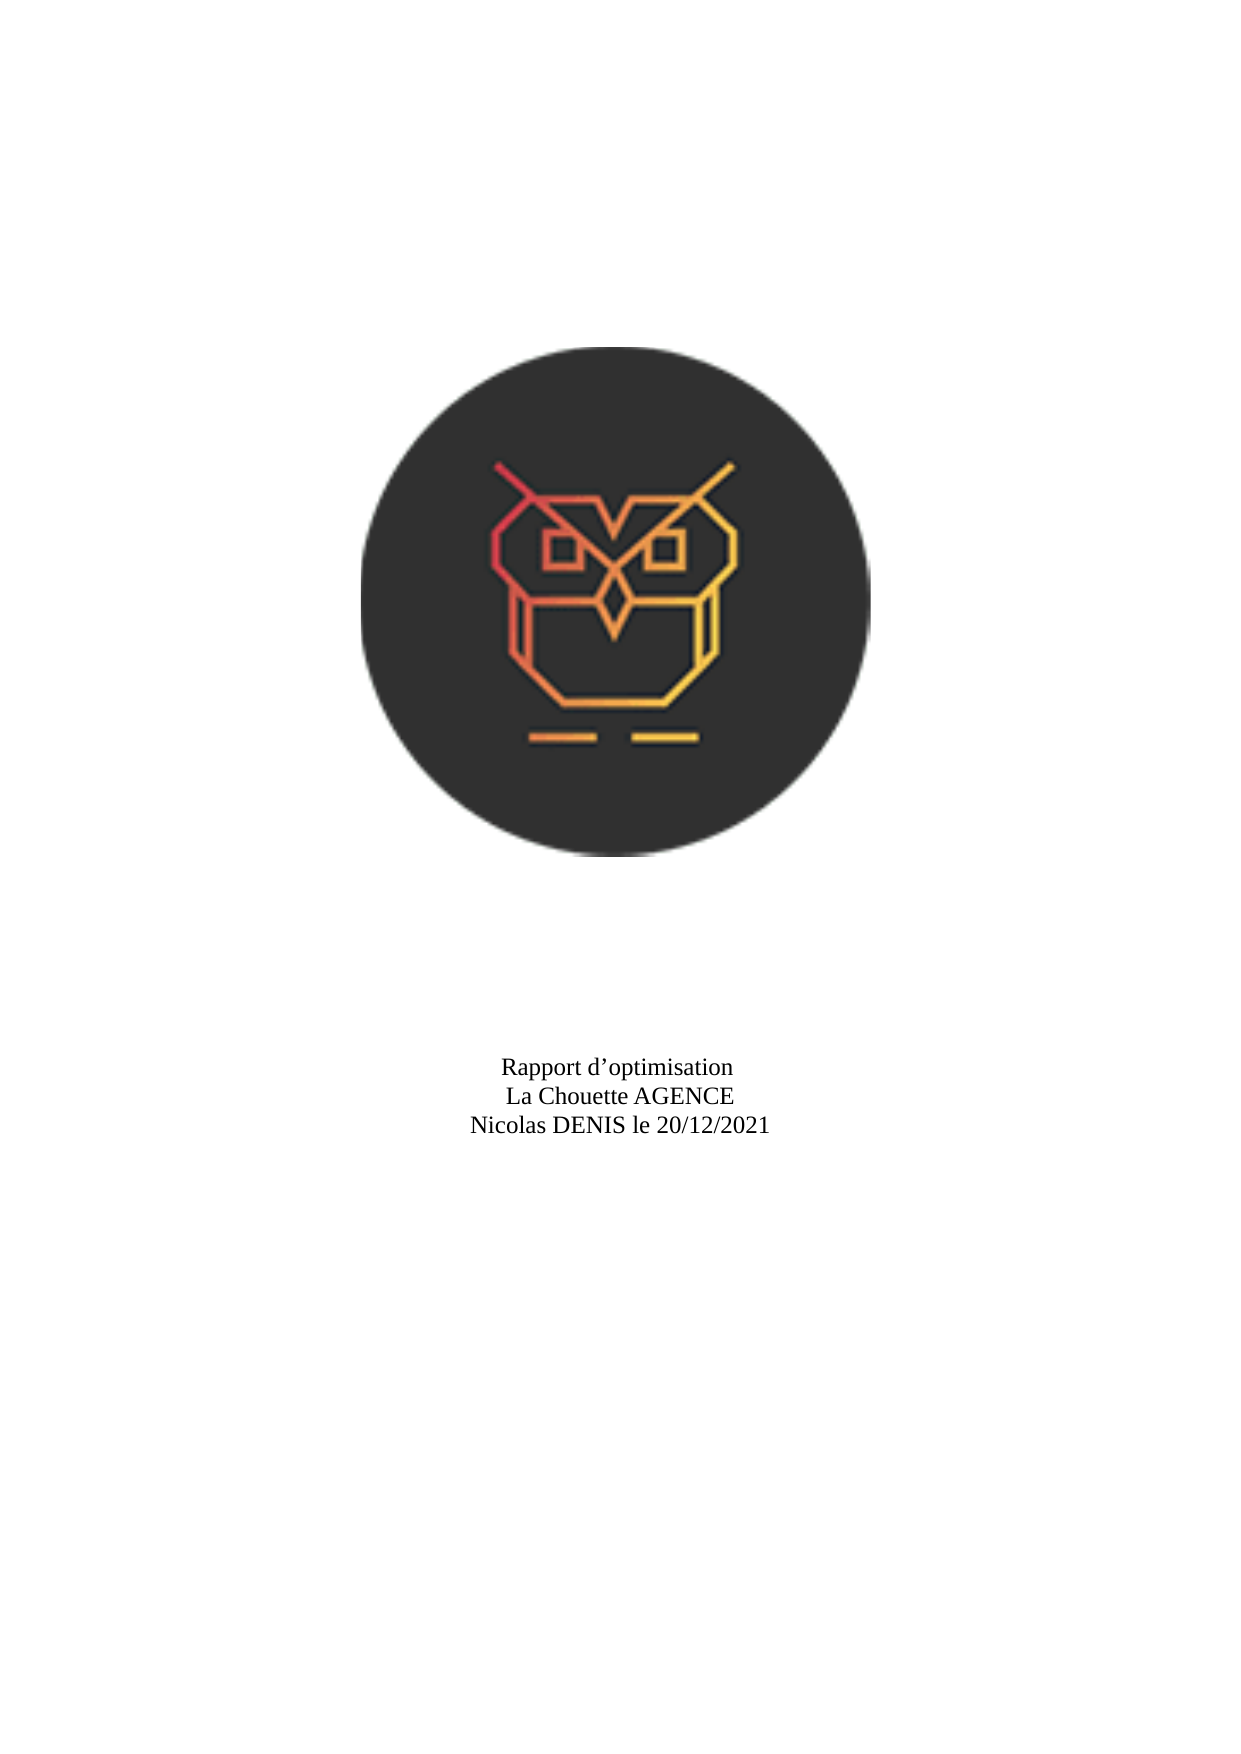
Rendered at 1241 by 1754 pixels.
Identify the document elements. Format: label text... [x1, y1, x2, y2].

picture [360, 347, 871, 857]
text La Chouette AGENCE [118, 1081, 1122, 1110]
text Nicolas DENIS le 20/12/2021 [118, 1110, 1122, 1139]
text Rapport d’optimisation [118, 1052, 1122, 1081]
